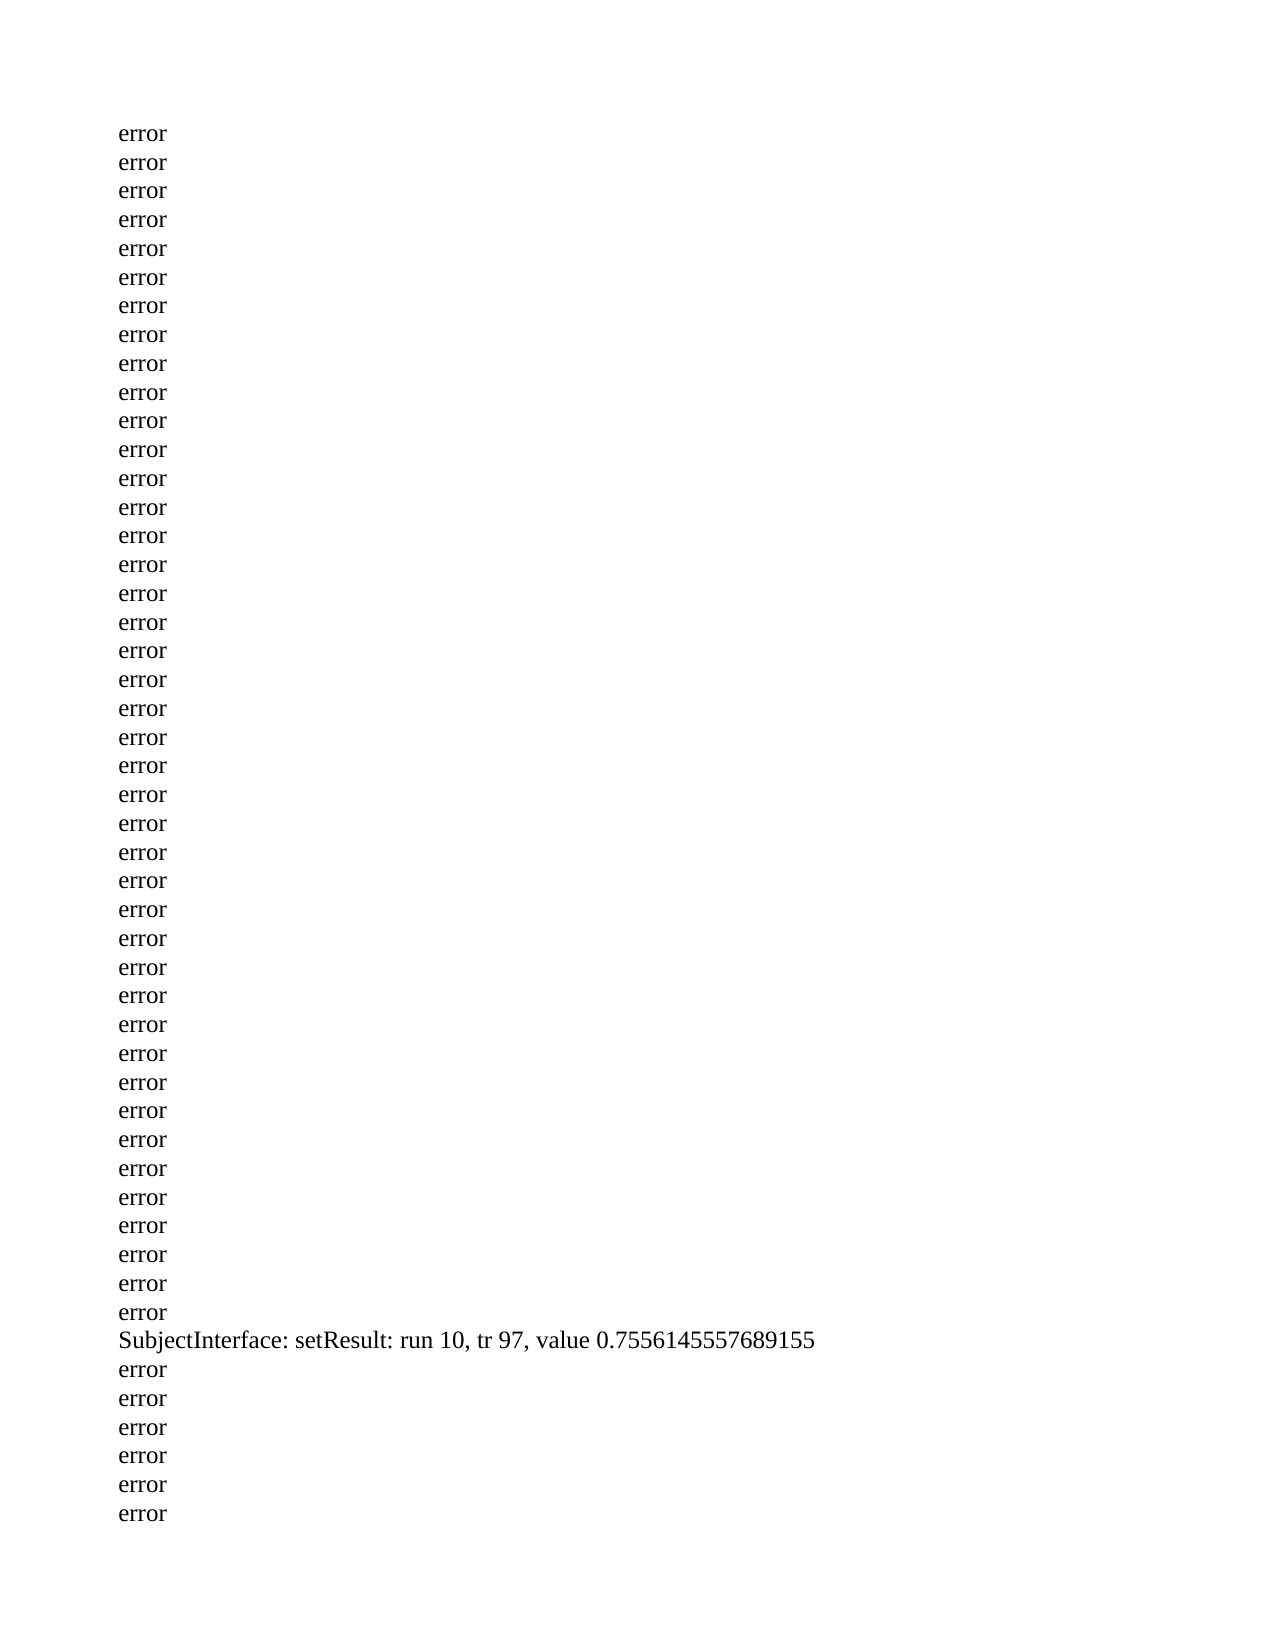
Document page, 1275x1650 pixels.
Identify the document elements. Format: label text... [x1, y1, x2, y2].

text error [118, 319, 1157, 348]
text error [118, 1268, 1157, 1297]
text error [118, 406, 1157, 434]
text error [118, 348, 1157, 377]
text error [118, 837, 1157, 866]
text error [118, 894, 1157, 923]
text error [118, 1498, 1157, 1527]
text error [118, 262, 1157, 291]
text error [118, 693, 1157, 722]
text error [118, 434, 1157, 463]
text error [118, 1412, 1157, 1441]
text error [118, 549, 1157, 578]
text error [118, 1383, 1157, 1412]
text error [118, 1469, 1157, 1498]
text error [118, 952, 1157, 981]
text error [118, 1354, 1157, 1383]
text error [118, 492, 1157, 521]
text error [118, 751, 1157, 779]
text SubjectInterface: setResult: run 10, tr 97, value 0.7556145557689155 [118, 1326, 1157, 1354]
text error [118, 722, 1157, 751]
text error [118, 1096, 1157, 1124]
text error [118, 1297, 1157, 1326]
text error [118, 664, 1157, 693]
text error [118, 779, 1157, 808]
text error [118, 923, 1157, 952]
text error [118, 1009, 1157, 1038]
text error [118, 607, 1157, 636]
text error [118, 1153, 1157, 1182]
text error [118, 1124, 1157, 1153]
text error [118, 233, 1157, 262]
text error [118, 118, 1157, 147]
text error [118, 1038, 1157, 1067]
text error [118, 1211, 1157, 1239]
text error [118, 1067, 1157, 1096]
text error [118, 463, 1157, 492]
text error [118, 377, 1157, 406]
text error [118, 521, 1157, 549]
text error [118, 808, 1157, 837]
text error [118, 1441, 1157, 1469]
text error [118, 176, 1157, 204]
text error [118, 981, 1157, 1009]
text error [118, 147, 1157, 176]
text error [118, 204, 1157, 233]
text error [118, 636, 1157, 664]
text error [118, 291, 1157, 319]
text error [118, 1182, 1157, 1211]
text error [118, 866, 1157, 894]
text error [118, 578, 1157, 607]
text error [118, 1239, 1157, 1268]
